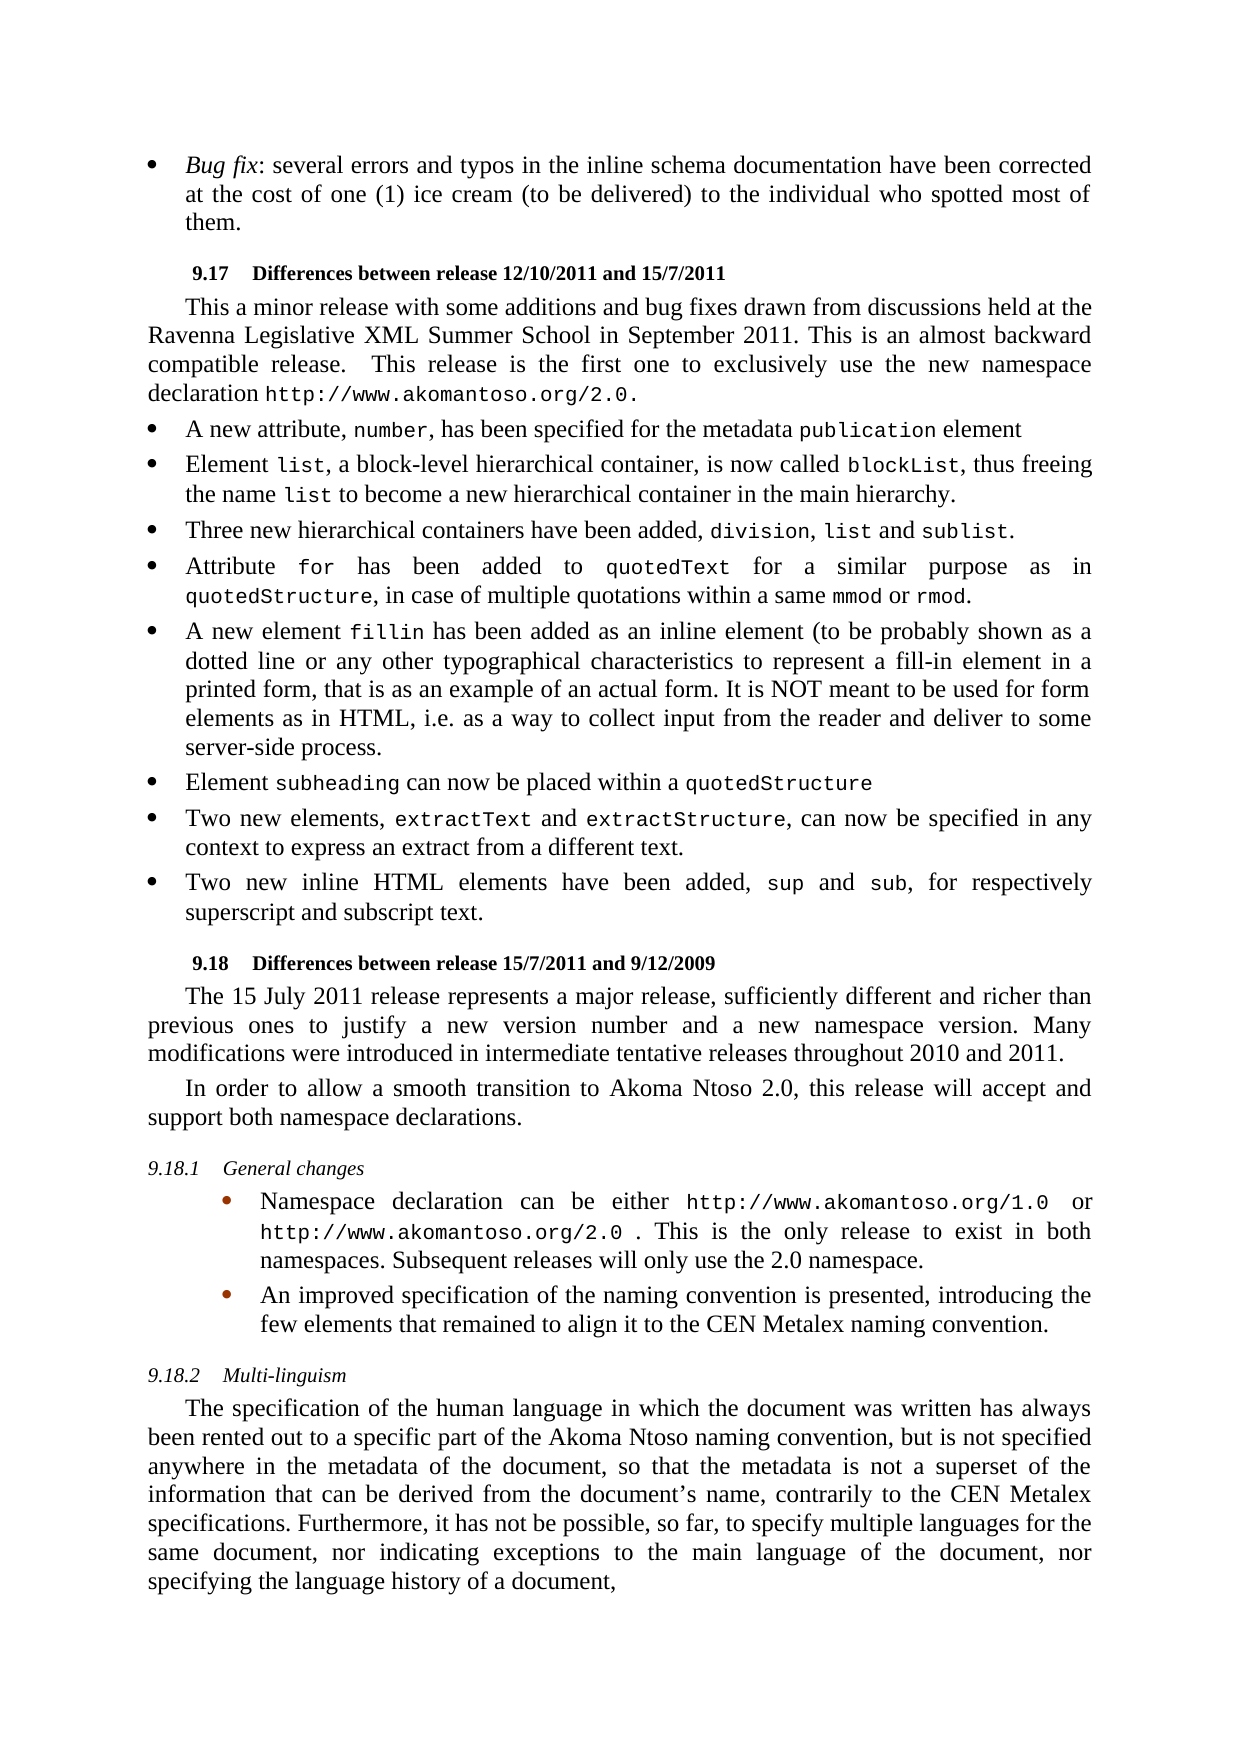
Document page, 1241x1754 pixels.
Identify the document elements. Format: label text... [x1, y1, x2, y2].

text The 15 July 2011 release represents a major release, sufficiently different and richer than previous ones to justify a new version number and a new namespace version. Many modifications were introduced in intermediate tentative releases throughout 2010 and 2011. [148, 981, 1092, 1067]
list Bug fix: several errors and typos in the inline schema documentation have been corrected at the cost of one (1) ice cream (to be delivered) to the individual who spotted most of them. [148, 150, 1092, 236]
list An improved specification of the naming convention is presented, introducing the few elements that remained to align it to the CEN Metalex naming convention. [222, 1281, 1092, 1338]
list Element subheading can now be placed within a quotedStructure [148, 767, 1092, 797]
text The specification of the human language in which the document was written has always been rented out to a specific part of the Akoma Ntoso naming convention, but is not specified anywhere in the metadata of the document, so that the metadata is not a superset of the information that can be derived from the document’s name, contrarily to the CEN Metalex specifications. Furthermore, it has not be possible, so far, to specify multiple languages for the same document, nor indicating exceptions to the main language of the document, nor specifying the language history of a document, [148, 1393, 1092, 1594]
list Two new elements, extractText and extractStructure, can now be specified in any context to express an extract from a different text. [148, 803, 1092, 861]
list Three new hierarchical containers have been added, division, list and sublist. [148, 515, 1092, 544]
subtitle Differences between release 12/10/2011 and 15/7/2011 [192, 261, 1092, 285]
subtitle General changes [148, 1156, 1092, 1180]
list Two new inline HTML elements have been added, sup and sub, for respectively superscript and subscript text. [148, 867, 1092, 926]
subtitle Multi-linguism [148, 1363, 1092, 1387]
subtitle Differences between release 15/7/2011 and 9/12/2009 [192, 951, 1092, 975]
list Element list, a block-level hierarchical container, is now called blockList, thus freeing the name list to become a new hierarchical container in the main hierarchy. [148, 449, 1092, 509]
text This a minor release with some additions and bug fixes drawn from discussions held at the Ravenna Legislative XML Summer School in September 2011. This is an almost backward compatible release. This release is the first one to exclusively use the new namespace declaration http://www.akomantoso.org/2.0. [148, 292, 1092, 407]
text In order to allow a smooth transition to Akoma Ntoso 2.0, this release will accept and support both namespace declarations. [148, 1073, 1092, 1131]
list A new attribute, number, has been specified for the metadata publication element [148, 414, 1092, 443]
list Namespace declaration can be either http://www.akomantoso.org/1.0 or http://www.akomantoso.org/2.0 . This is the only release to exist in both namespaces. Subsequent releases will only use the 2.0 namespace. [222, 1186, 1092, 1274]
list Attribute for has been added to quotedText for a similar purpose as in quotedStructure, in case of multiple quotations within a same mmod or rmod. [148, 551, 1092, 610]
list A new element fillin has been added as an inline element (to be probably shown as a dotted line or any other typographical characteristics to represent a fill-in element in a printed form, that is as an example of an actual form. It is NOT meant to be used for form elements as in HTML, i.e. as a way to collect input from the reader and deliver to some server-side process. [148, 616, 1092, 761]
